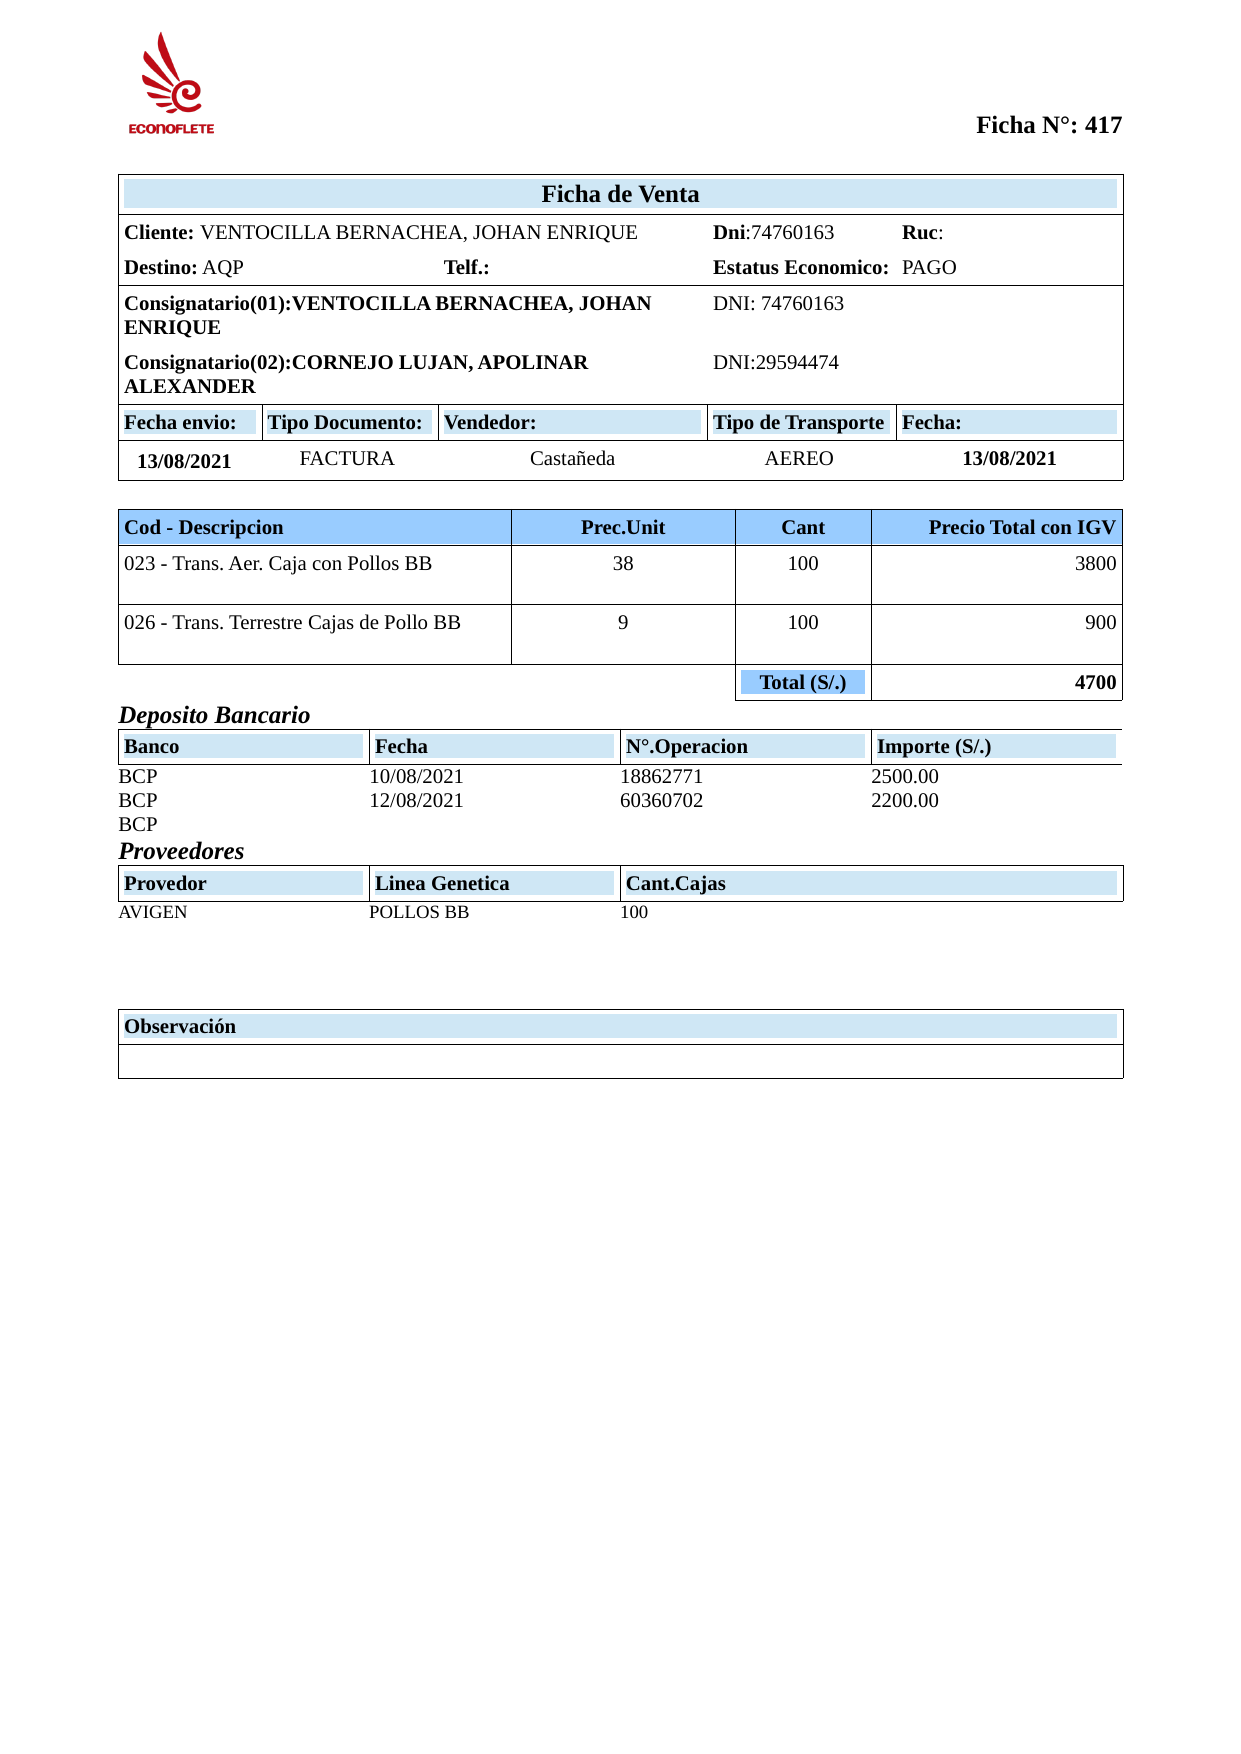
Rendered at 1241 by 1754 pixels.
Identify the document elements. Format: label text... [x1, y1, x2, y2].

table_cell 12/08/2021 [369, 788, 620, 812]
table_header Precio Total con IGV [872, 510, 1122, 544]
table_cell 60360702 [620, 788, 871, 812]
table_cell Dni:74760163 [707, 215, 896, 249]
table_cell [118, 665, 511, 699]
table_header Banco [119, 730, 369, 764]
table_cell [369, 944, 620, 966]
table_header Prec.Unit [512, 510, 735, 544]
table_cell Total (S/.) [736, 665, 871, 699]
table_header Cod - Descripcion [119, 510, 511, 544]
table_cell [620, 987, 1123, 1009]
table_cell BCP [118, 765, 369, 788]
table_cell Castañeda [438, 441, 707, 480]
table_cell Vendedor: [439, 405, 707, 440]
table_cell 2500.00 [871, 765, 1122, 788]
table_cell 023 - Trans. Aer. Caja con Pollos BB [119, 546, 511, 604]
table_cell BCP [118, 812, 369, 836]
table_cell AVIGEN [118, 902, 369, 922]
table_cell Consignatario(01):VENTOCILLA BERNACHEA, JOHAN ENRIQUE [119, 286, 707, 344]
picture [118, 31, 225, 134]
table_cell 026 - Trans. Terrestre Cajas de Pollo BB [119, 605, 511, 664]
table_header Fecha [370, 730, 620, 764]
table_cell [118, 966, 369, 987]
table_header Cant [736, 510, 871, 544]
table_cell Estatus Economico: [707, 249, 896, 285]
table_cell Consignatario(02):CORNEJO LUJAN, APOLINAR ALEXANDER [119, 345, 707, 404]
table_cell DNI:29594474 [707, 345, 1123, 404]
table_cell 4700 [872, 665, 1122, 699]
table_cell [369, 923, 620, 944]
table_cell [620, 944, 1123, 966]
table_cell 900 [872, 605, 1122, 664]
table_cell [620, 966, 1123, 987]
table_cell [369, 966, 620, 987]
table_cell [369, 812, 620, 836]
table_header Observación [119, 1010, 1123, 1044]
table_cell Telf.: [438, 249, 707, 285]
table_cell Destino: AQP [119, 249, 438, 285]
table_cell Fecha: [897, 405, 1123, 440]
table_cell Cliente: VENTOCILLA BERNACHEA, JOHAN ENRIQUE [119, 215, 707, 249]
table_cell [511, 665, 735, 699]
table_cell 2200.00 [871, 788, 1122, 812]
table_cell [369, 987, 620, 1009]
table_cell Tipo Documento: [263, 405, 438, 440]
table_header Ficha de Venta [119, 175, 1123, 214]
table_cell 10/08/2021 [369, 765, 620, 788]
table_cell PAGO [896, 249, 1123, 285]
table_cell [118, 944, 369, 966]
table_cell DNI: 74760163 [707, 286, 1123, 344]
table_cell 100 [736, 605, 871, 664]
table_cell [118, 923, 369, 944]
table_cell Ruc: [896, 215, 1123, 249]
table_cell 38 [512, 546, 735, 604]
table_cell Fecha envio: [119, 405, 262, 440]
table_header Linea Genetica [370, 866, 620, 901]
table_cell [620, 812, 871, 836]
table_cell 100 [736, 546, 871, 604]
table_cell 100 [620, 902, 1123, 922]
table_header N°.Operacion [621, 730, 871, 764]
table_cell POLLOS BB [369, 902, 620, 922]
text Deposito Bancario [118, 700, 1122, 728]
table_cell 18862771 [620, 765, 871, 788]
table_cell [871, 812, 1122, 836]
text Proveedores [118, 836, 1122, 865]
table_cell AEREO [707, 441, 896, 480]
table_cell [119, 1045, 1123, 1077]
table_cell FACTURA [262, 441, 438, 480]
table_cell 13/08/2021 [119, 441, 262, 480]
table_cell Tipo de Transporte [708, 405, 896, 440]
table_header Cant.Cajas [621, 866, 1123, 901]
table_cell BCP [118, 788, 369, 812]
table_cell 3800 [872, 546, 1122, 604]
table_cell [620, 923, 1123, 944]
table_cell 13/08/2021 [896, 441, 1123, 480]
table_cell [118, 987, 369, 1009]
table_header Importe (S/.) [872, 730, 1122, 764]
table_cell 9 [512, 605, 735, 664]
table_header Provedor [119, 866, 369, 901]
